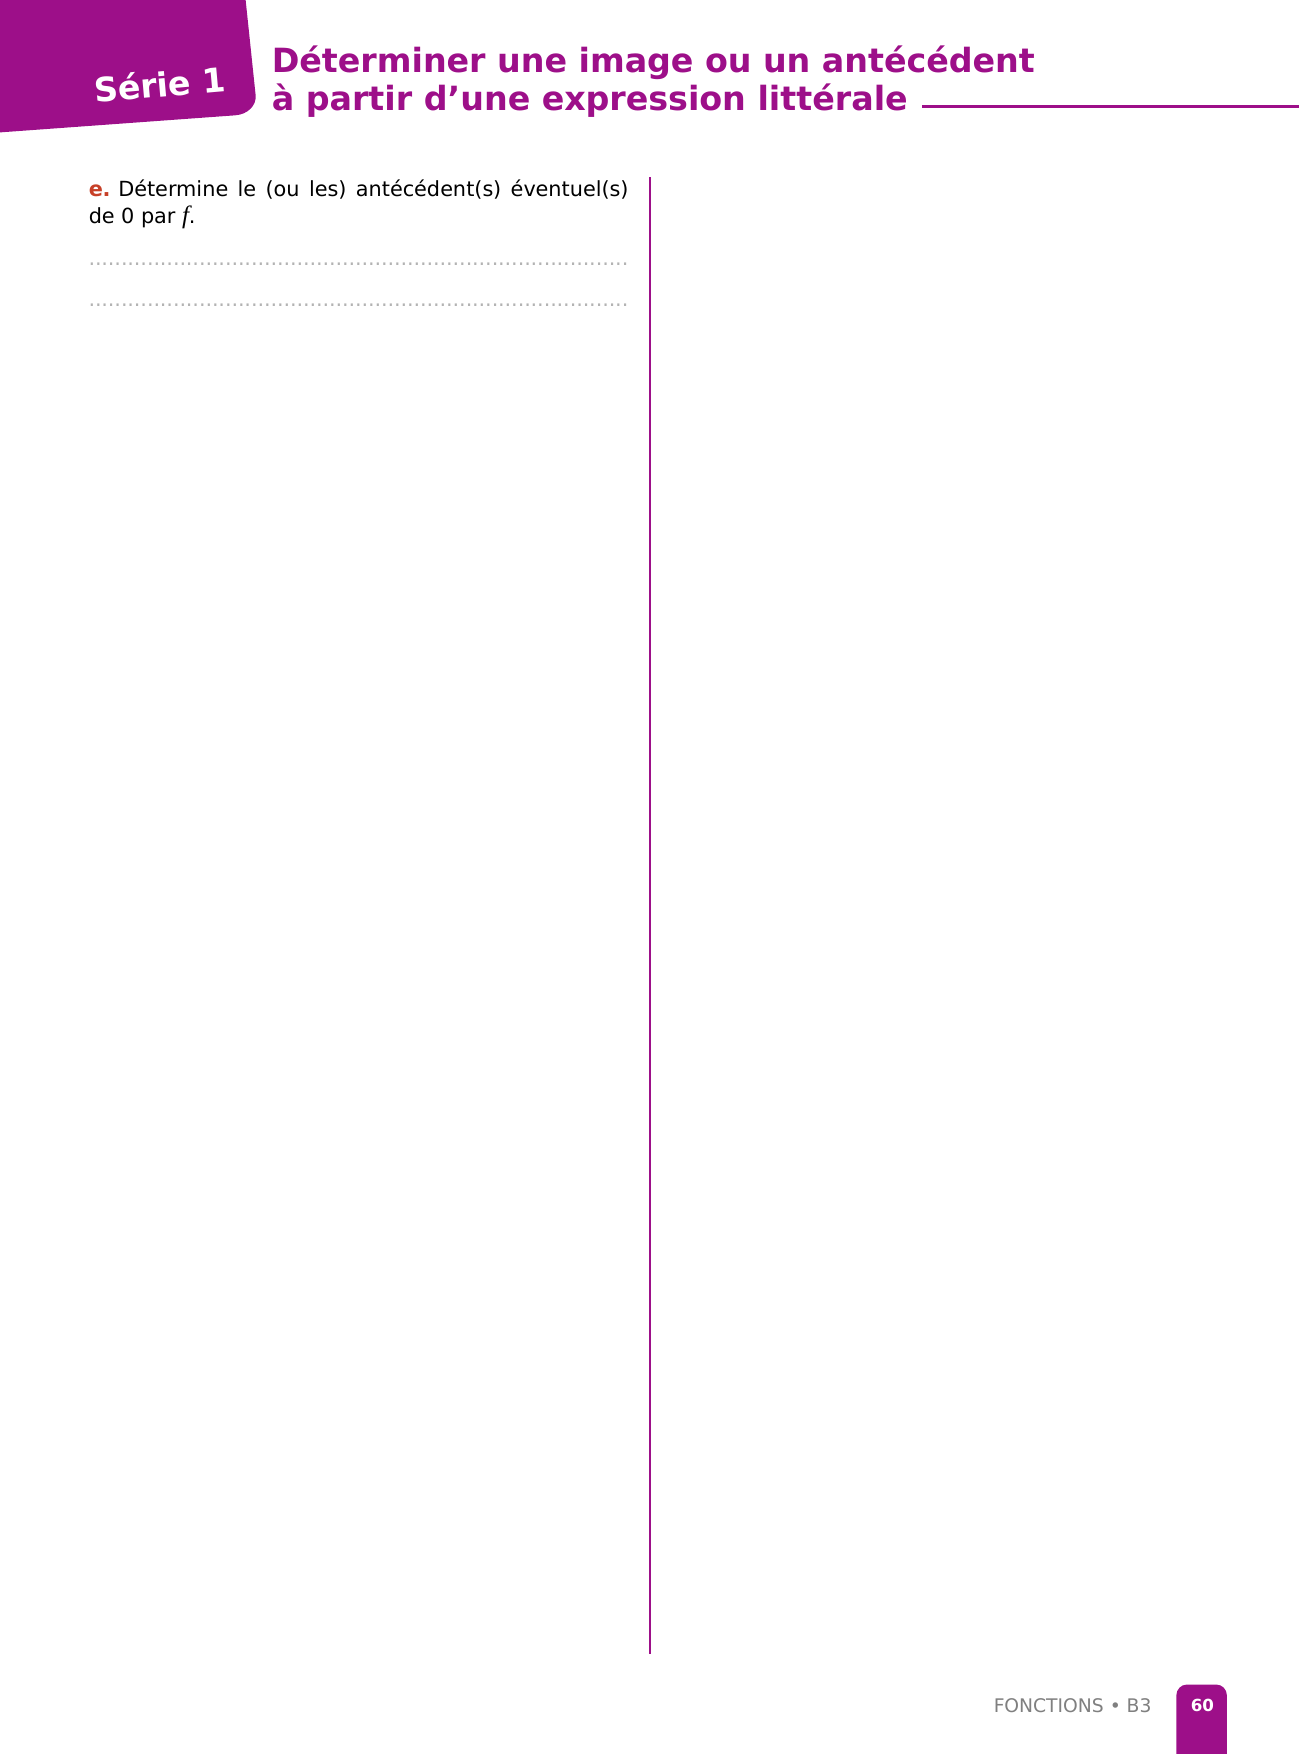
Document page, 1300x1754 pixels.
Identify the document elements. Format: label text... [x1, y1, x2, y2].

list Détermine le (ou les) antécédent(s) éventuel(s) de 0 par f. [88, 177, 629, 229]
